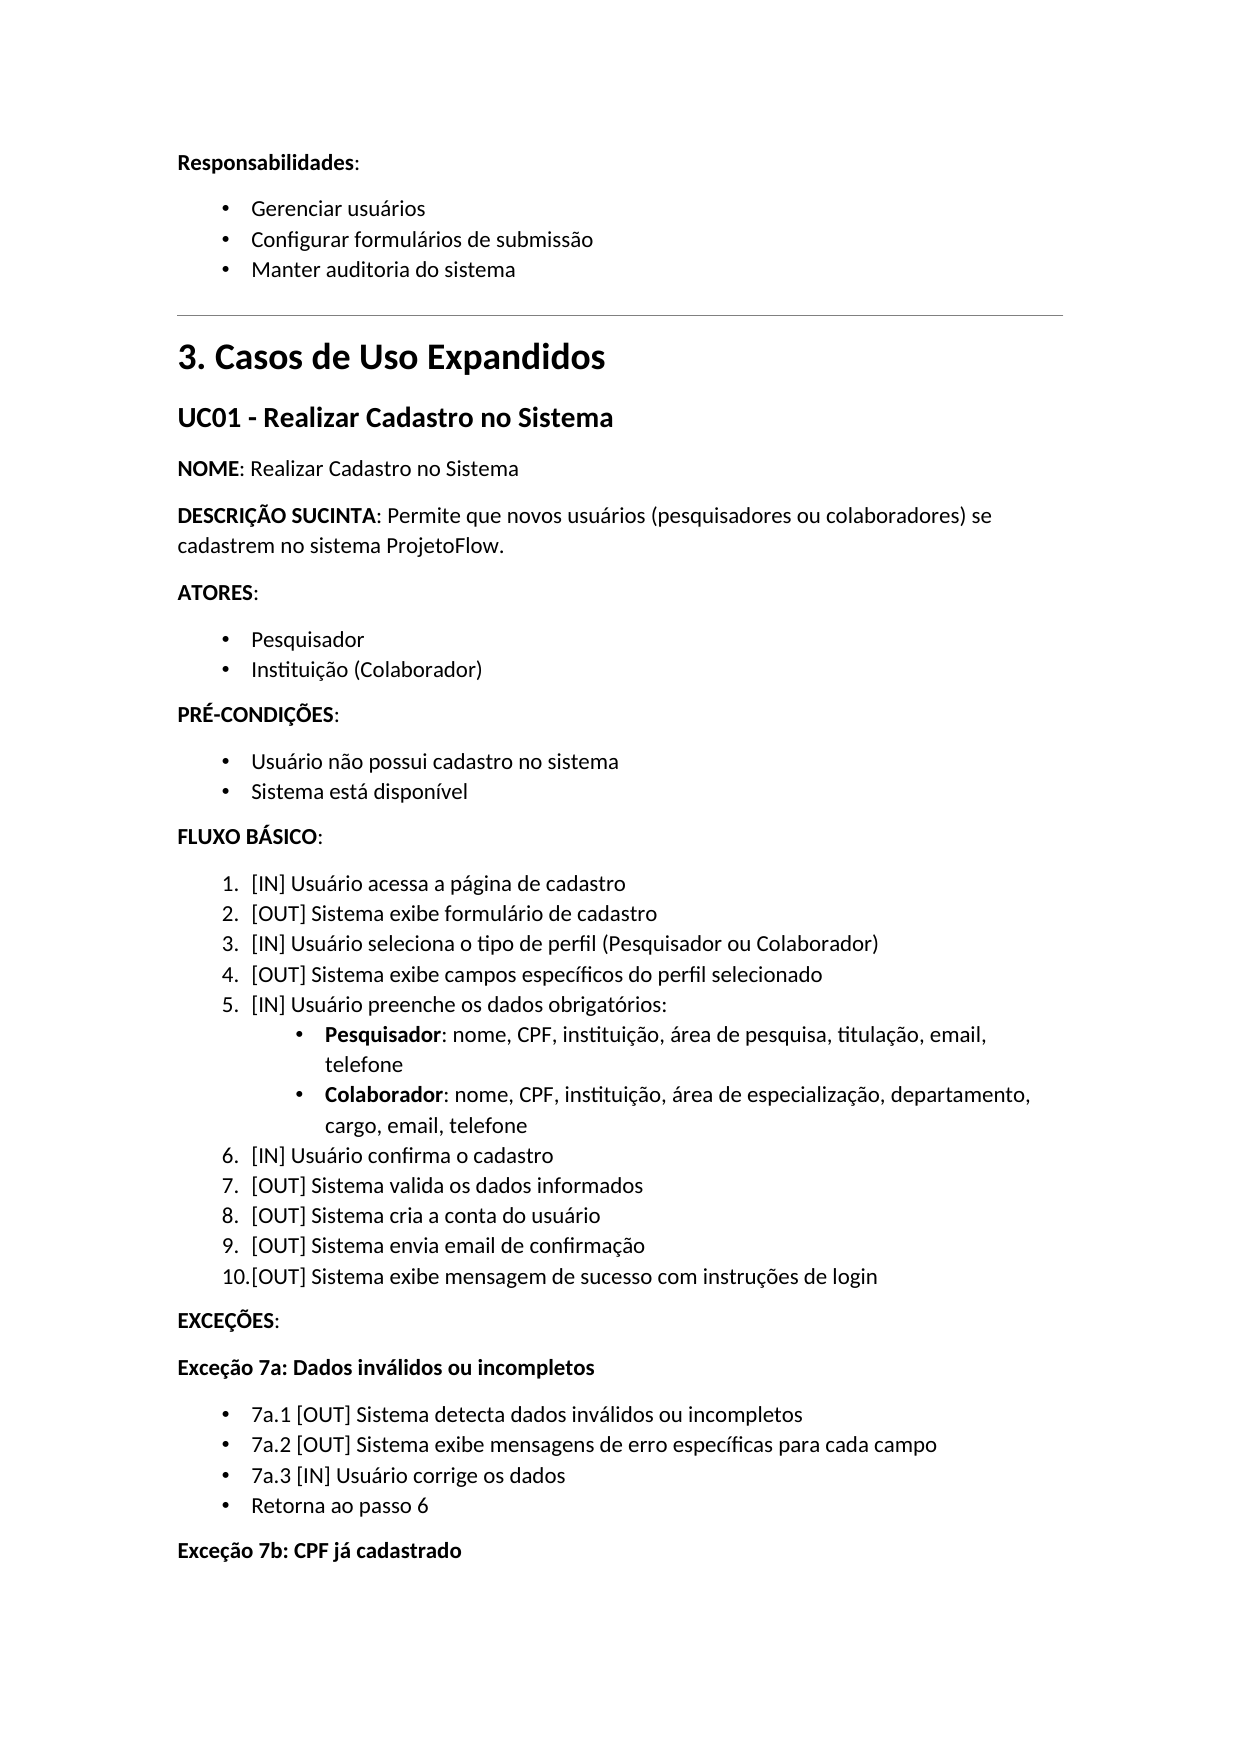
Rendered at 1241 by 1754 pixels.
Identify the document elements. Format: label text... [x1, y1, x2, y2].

list Gerenciar usuários [222, 194, 1063, 222]
text DESCRIÇÃO SUCINTA: Permite que novos usuários (pesquisadores ou colaboradores) se cadastrem no sistema ProjetoFlow. [177, 501, 1063, 559]
list [IN] Usuário acessa a página de cadastro [222, 869, 1063, 897]
list 7a.3 [IN] Usuário corrige os dados [222, 1461, 1063, 1489]
list [IN] Usuário preenche os dados obrigatórios: [222, 990, 1063, 1018]
text Responsabilidades: [177, 148, 1063, 176]
list [IN] Usuário seleciona o tipo de perfil (Pesquisador ou Colaborador) [222, 929, 1063, 957]
list 7a.1 [OUT] Sistema detecta dados inválidos ou incompletos [222, 1400, 1063, 1428]
list Retorna ao passo 6 [222, 1491, 1063, 1519]
list [OUT] Sistema cria a conta do usuário [222, 1201, 1063, 1229]
list [OUT] Sistema envia email de confirmação [222, 1232, 1063, 1259]
text NOME: Realizar Cadastro no Sistema [177, 454, 1063, 482]
list Pesquisador: nome, CPF, instituição, área de pesquisa, titulação, email, telefone [295, 1020, 1063, 1078]
list Colaborador: nome, CPF, instituição, área de especialização, departamento, cargo, email, telefone [295, 1081, 1063, 1139]
list [OUT] Sistema exibe formulário de cadastro [222, 899, 1063, 927]
list Sistema está disponível [222, 777, 1063, 805]
list Configurar formulários de submissão [222, 225, 1063, 253]
text ATORES: [177, 578, 1063, 606]
text FLUXO BÁSICO: [177, 822, 1063, 850]
list [IN] Usuário confirma o cadastro [222, 1141, 1063, 1169]
list Pesquisador [222, 625, 1063, 653]
text EXCEÇÕES: [177, 1307, 1063, 1334]
text Exceção 7a: Dados inválidos ou incompletos [177, 1353, 1063, 1381]
subtitle UC01 - Realizar Cadastro no Sistema [177, 399, 1063, 435]
list Usuário não possui cadastro no sistema [222, 747, 1063, 775]
list Manter auditoria do sistema [222, 255, 1063, 283]
list [OUT] Sistema exibe campos específicos do perfil selecionado [222, 960, 1063, 988]
list Instituição (Colaborador) [222, 656, 1063, 683]
subtitle 3. Casos de Uso Expandidos [177, 333, 1063, 379]
list [OUT] Sistema valida os dados informados [222, 1171, 1063, 1199]
list [OUT] Sistema exibe mensagem de sucesso com instruções de login [222, 1262, 1063, 1290]
list 7a.2 [OUT] Sistema exibe mensagens de erro específicas para cada campo [222, 1431, 1063, 1458]
text PRÉ-CONDIÇÕES: [177, 700, 1063, 728]
text Exceção 7b: CPF já cadastrado [177, 1536, 1063, 1564]
